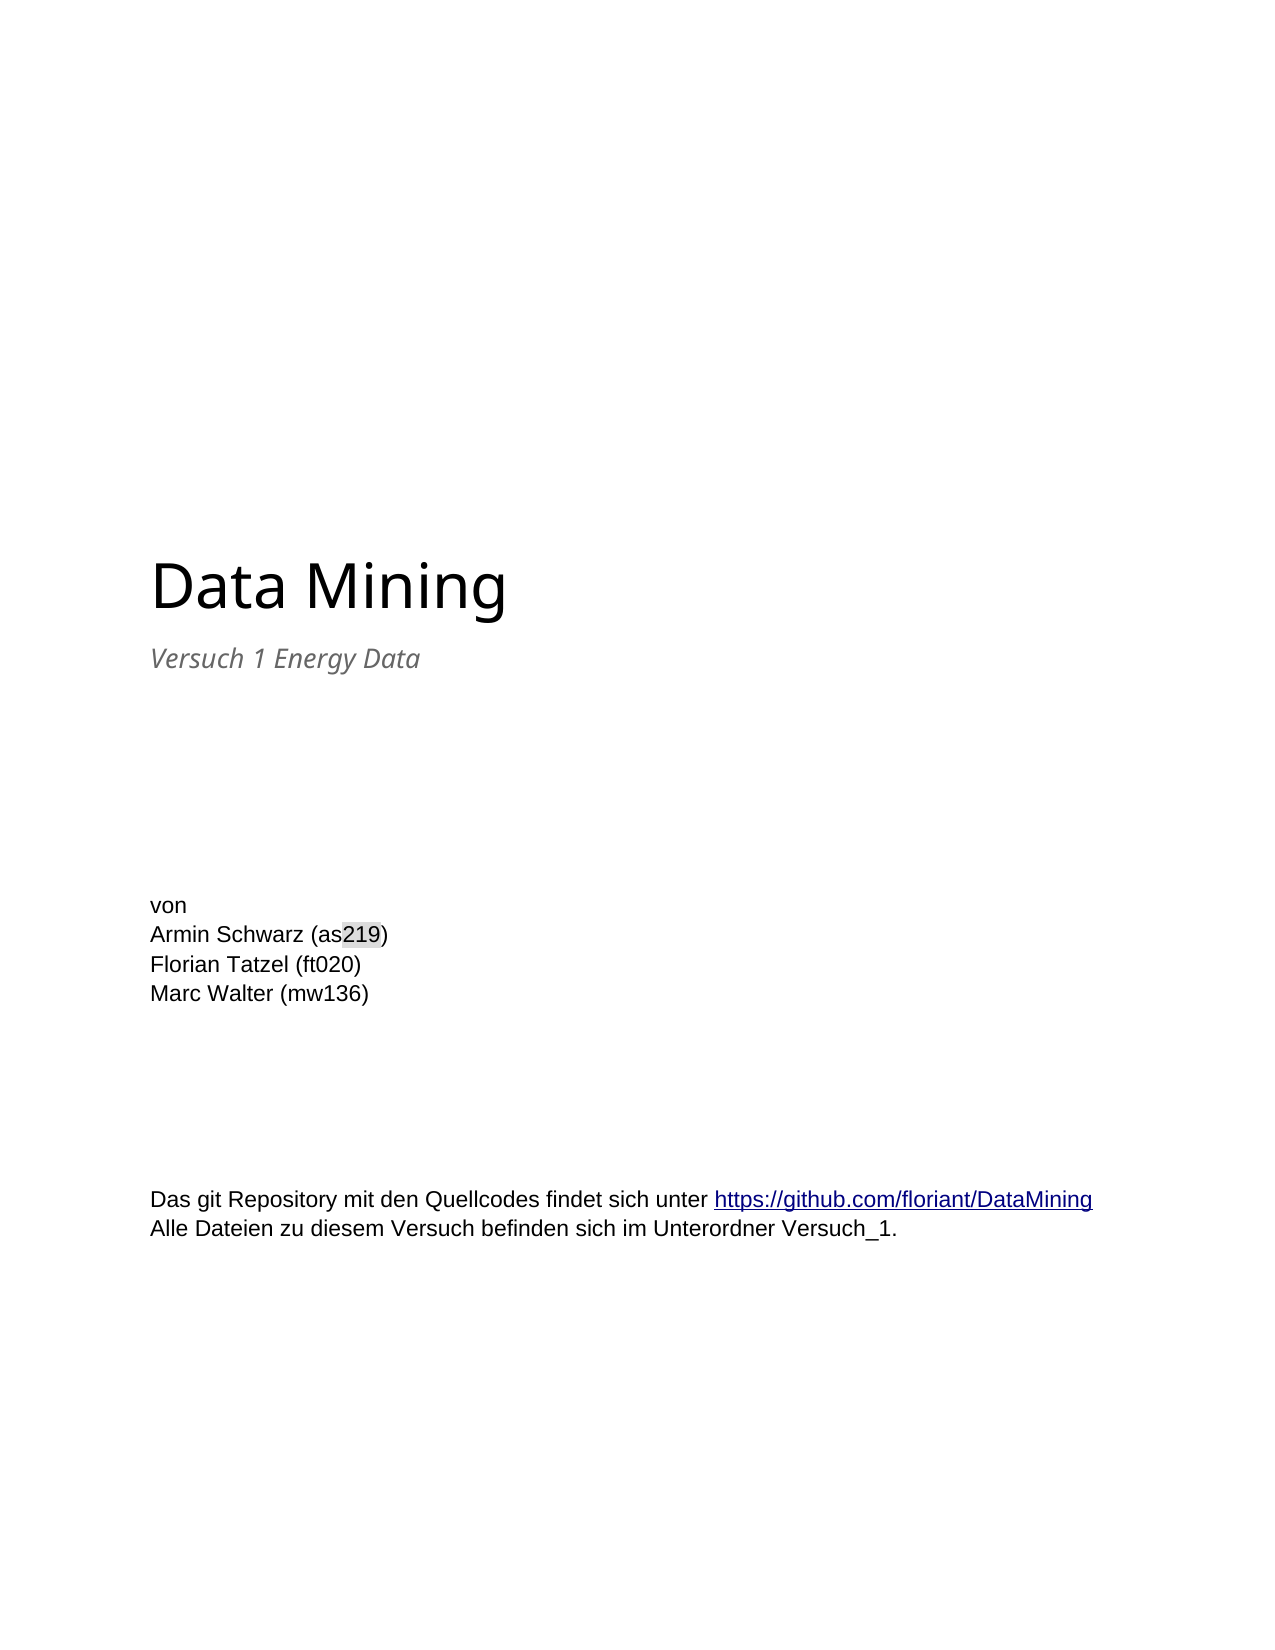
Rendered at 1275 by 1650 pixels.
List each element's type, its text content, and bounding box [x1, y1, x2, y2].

text von [150, 893, 1125, 918]
subtitle Versuch 1 Energy Data [150, 639, 1125, 676]
title Data Mining [150, 541, 1125, 626]
text Armin Schwarz (as219) [150, 922, 1125, 948]
text Florian Tatzel (ft020) [150, 952, 1125, 977]
text Alle Dateien zu diesem Versuch befinden sich im Unterordner Versuch_1. [150, 1216, 1125, 1242]
text Marc Walter (mw136) [150, 981, 1125, 1007]
text Das git Repository mit den Quellcodes findet sich unter https://github.com/floriant/DataMining [150, 1187, 1125, 1212]
